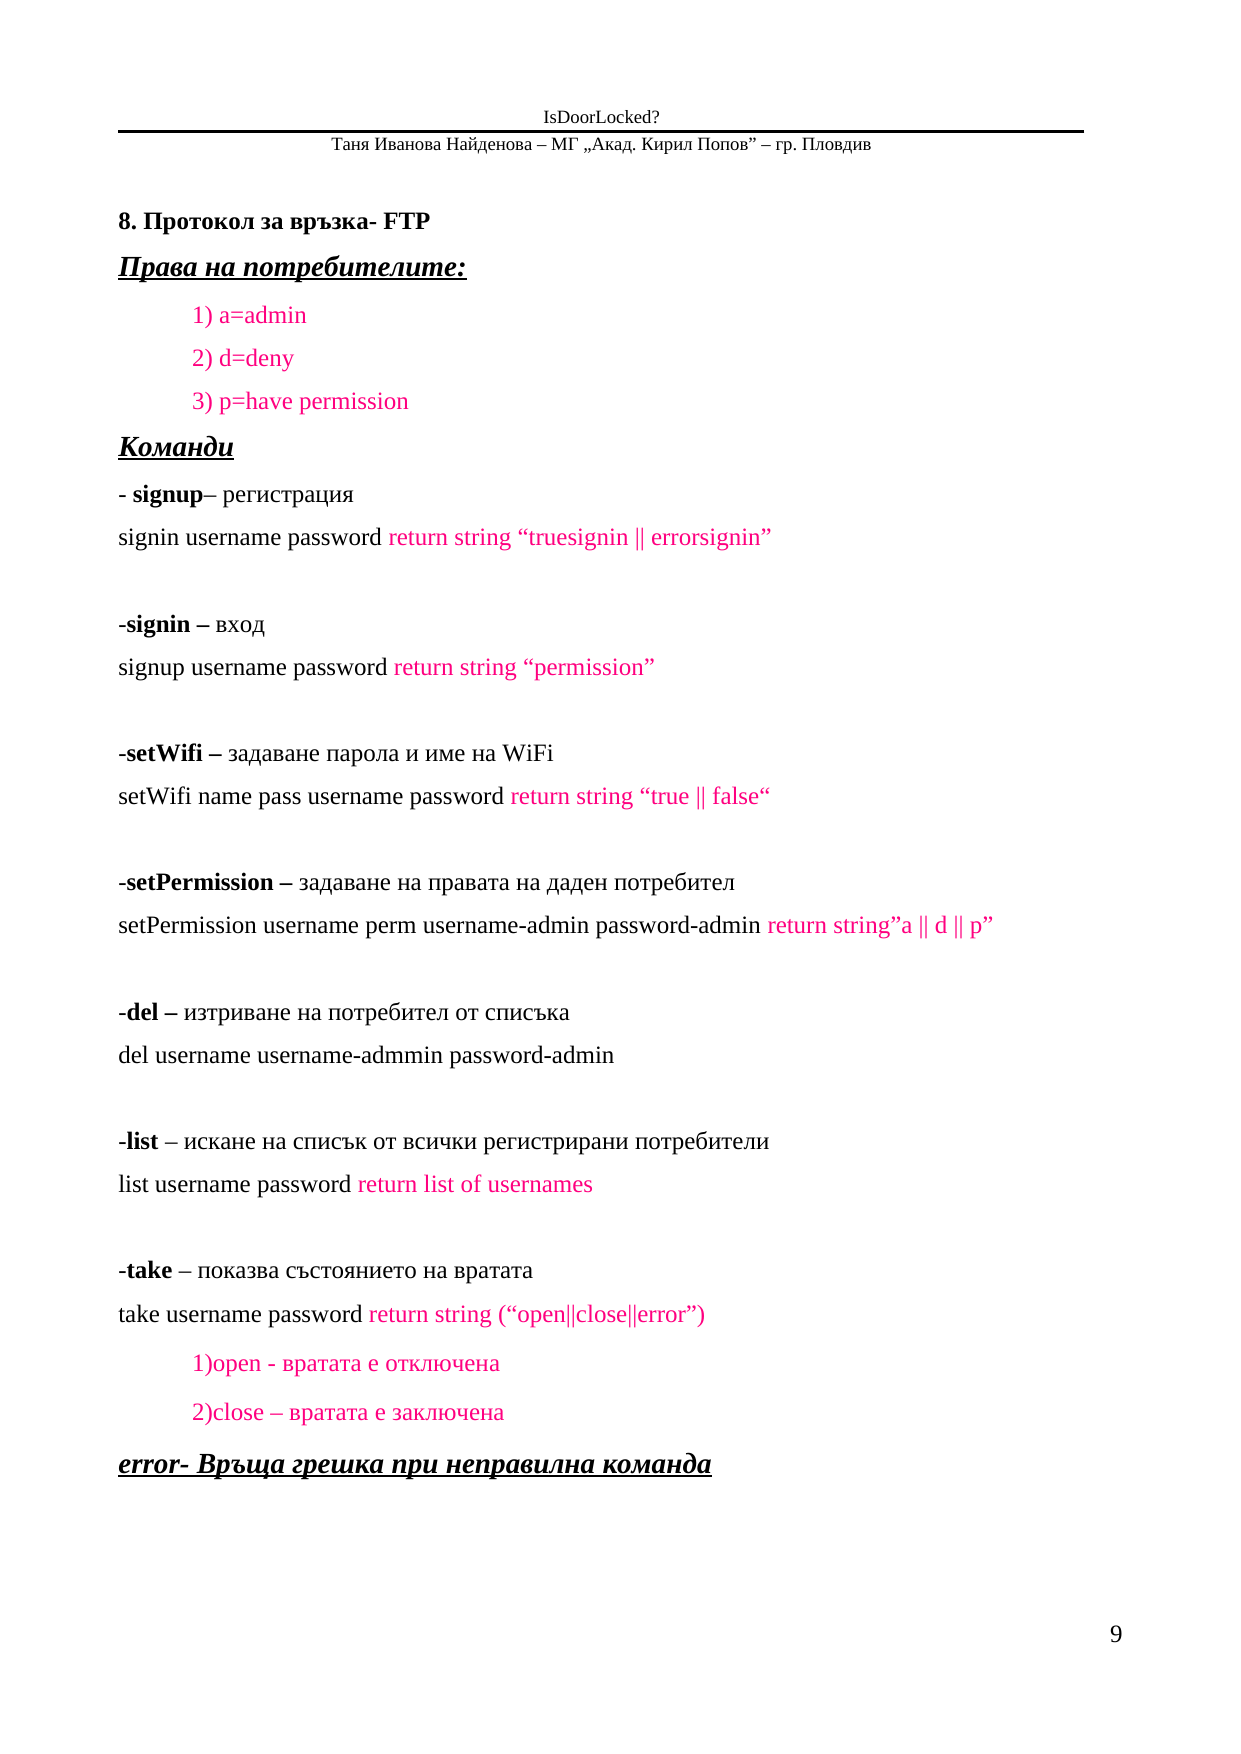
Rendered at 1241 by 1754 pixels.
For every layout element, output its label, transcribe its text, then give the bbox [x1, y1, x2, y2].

text 2)close – вратата е заключена [192, 1397, 1122, 1426]
text -take – показва състоянието на вратата [118, 1256, 1122, 1284]
text 1)open - вратата е отключена [192, 1348, 1122, 1377]
text del username username-admmin password-admin [118, 1040, 1122, 1069]
text -setWifi – задаване парола и име на WiFi [118, 738, 1122, 767]
text setWifi name pass username password return string “true || false“ [118, 781, 1122, 810]
text 3) p=have permission [192, 386, 1122, 415]
text signup username password return string “permission” [118, 652, 1122, 681]
text signin username password return string “truesignin || errorsignin” [118, 522, 1122, 551]
text -del – изтриване на потребител от списъка [118, 997, 1122, 1026]
text Команди [118, 429, 1122, 463]
text 1) a=admin [192, 300, 1122, 328]
text error- Връща грешка при неправилна команда [118, 1446, 1122, 1479]
text take username password return string (“open||close||error”) [118, 1299, 1122, 1327]
text - signup– регистрация [118, 479, 1122, 508]
text -signin – вход [118, 609, 1122, 637]
text -setPermission – задаване на правата на даден потребител [118, 867, 1122, 896]
text list username password return list of usernames [118, 1169, 1122, 1198]
text Права на потребителите: [118, 249, 1122, 283]
text 2) d=deny [192, 343, 1122, 372]
text 8. Протокол за връзка- FTP [118, 206, 1122, 235]
text -list – искане на списък от всички регистрирани потребители [118, 1126, 1122, 1155]
text setPermission username perm username-admin password-admin return string”a || d || p” [118, 911, 1122, 939]
